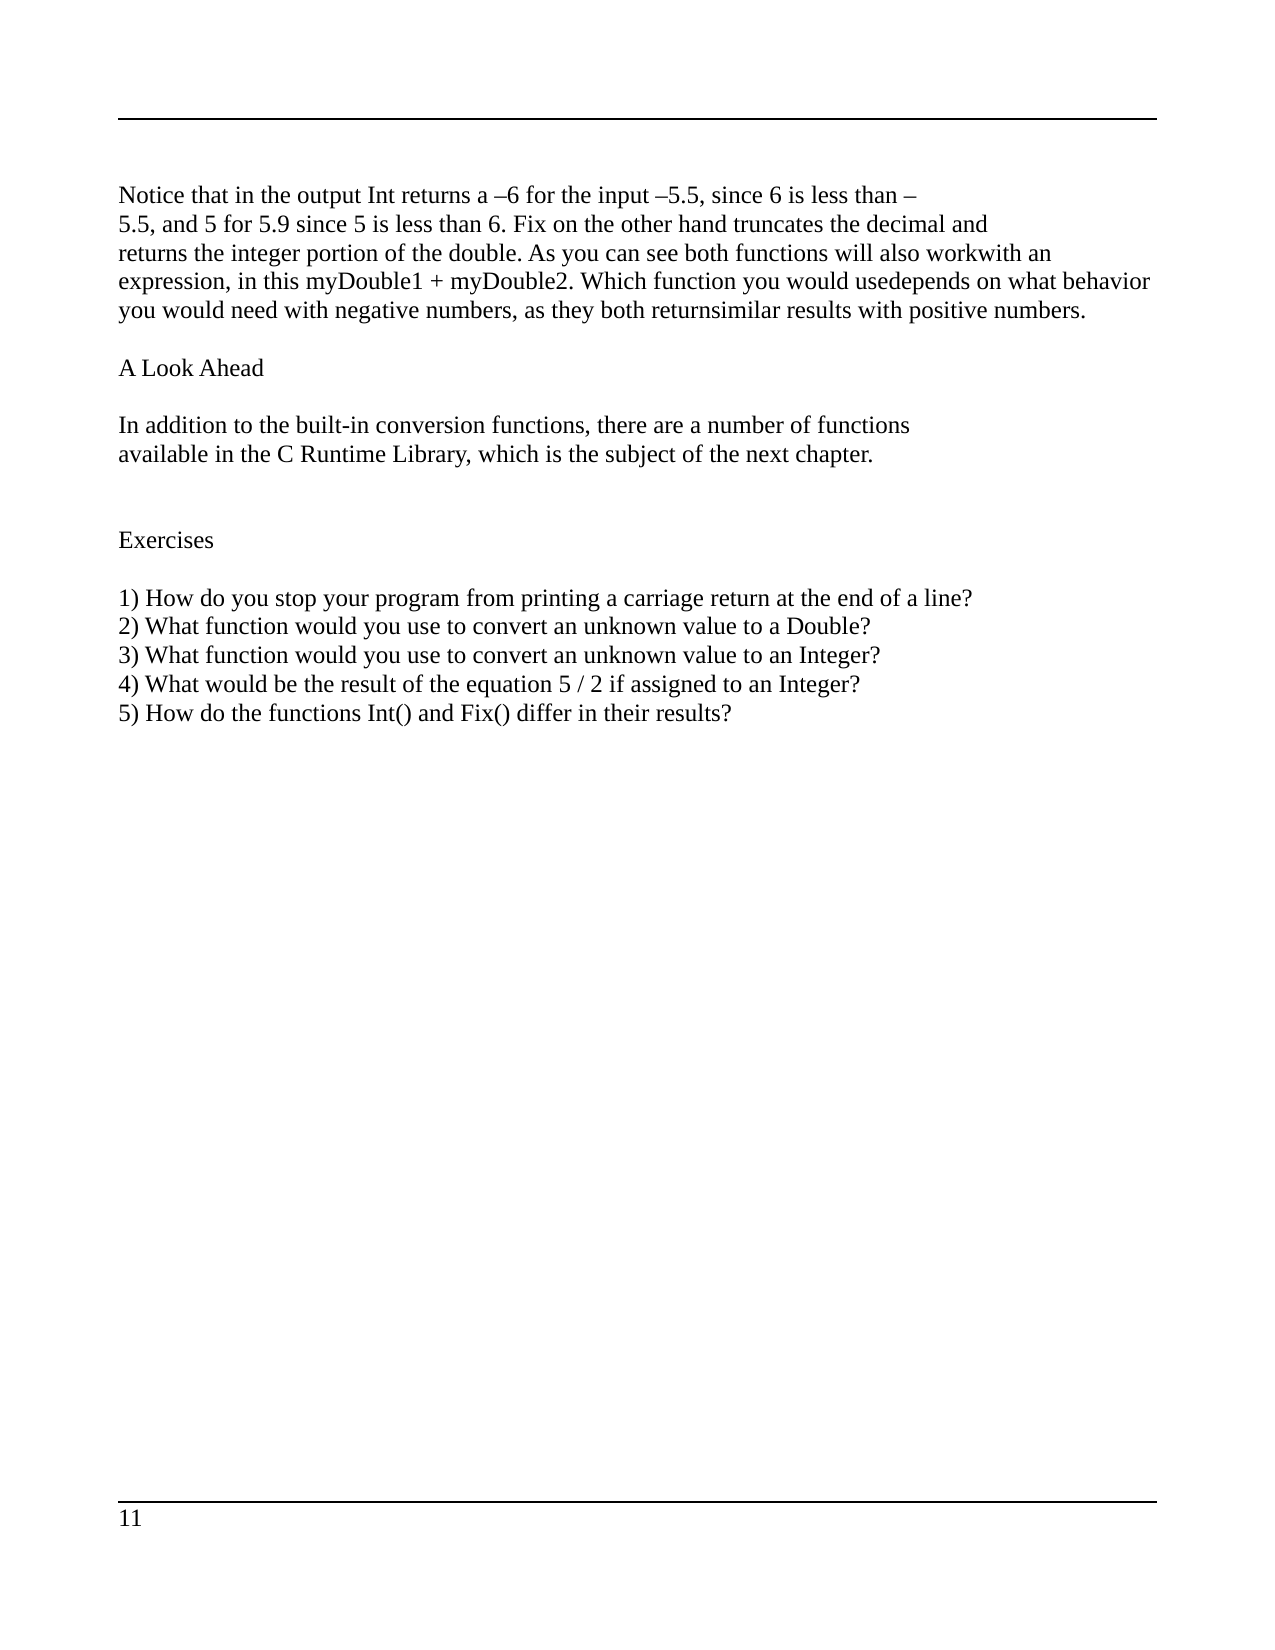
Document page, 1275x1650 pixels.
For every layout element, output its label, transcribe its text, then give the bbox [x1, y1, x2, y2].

text In addition to the built-in conversion functions, there are a number of functions [118, 410, 1157, 439]
text 4) What would be the result of the equation 5 / 2 if assigned to an Integer? [118, 669, 1157, 698]
text 3) What function would you use to convert an unknown value to an Integer? [118, 640, 1157, 669]
text 5) How do the functions Int() and Fix() differ in their results? [118, 698, 1157, 726]
text available in the C Runtime Library, which is the subject of the next chapter. [118, 439, 1157, 468]
text A Look Ahead [118, 353, 1157, 381]
text 1) How do you stop your program from printing a carriage return at the end of a line? [118, 583, 1157, 611]
text Notice that in the output Int returns a –6 for the input –5.5, since 6 is less than – [118, 180, 1157, 209]
text Exercises [118, 525, 1157, 554]
text 5.5, and 5 for 5.9 since 5 is less than 6. Fix on the other hand truncates the decimal and [118, 209, 1157, 238]
text returns the integer portion of the double. As you can see both functions will also workwith an expression, in this myDouble1 + myDouble2. Which function you would usedepends on what behavior you would need with negative numbers, as they both returnsimilar results with positive numbers. [118, 238, 1157, 324]
text 2) What function would you use to convert an unknown value to a Double? [118, 611, 1157, 640]
